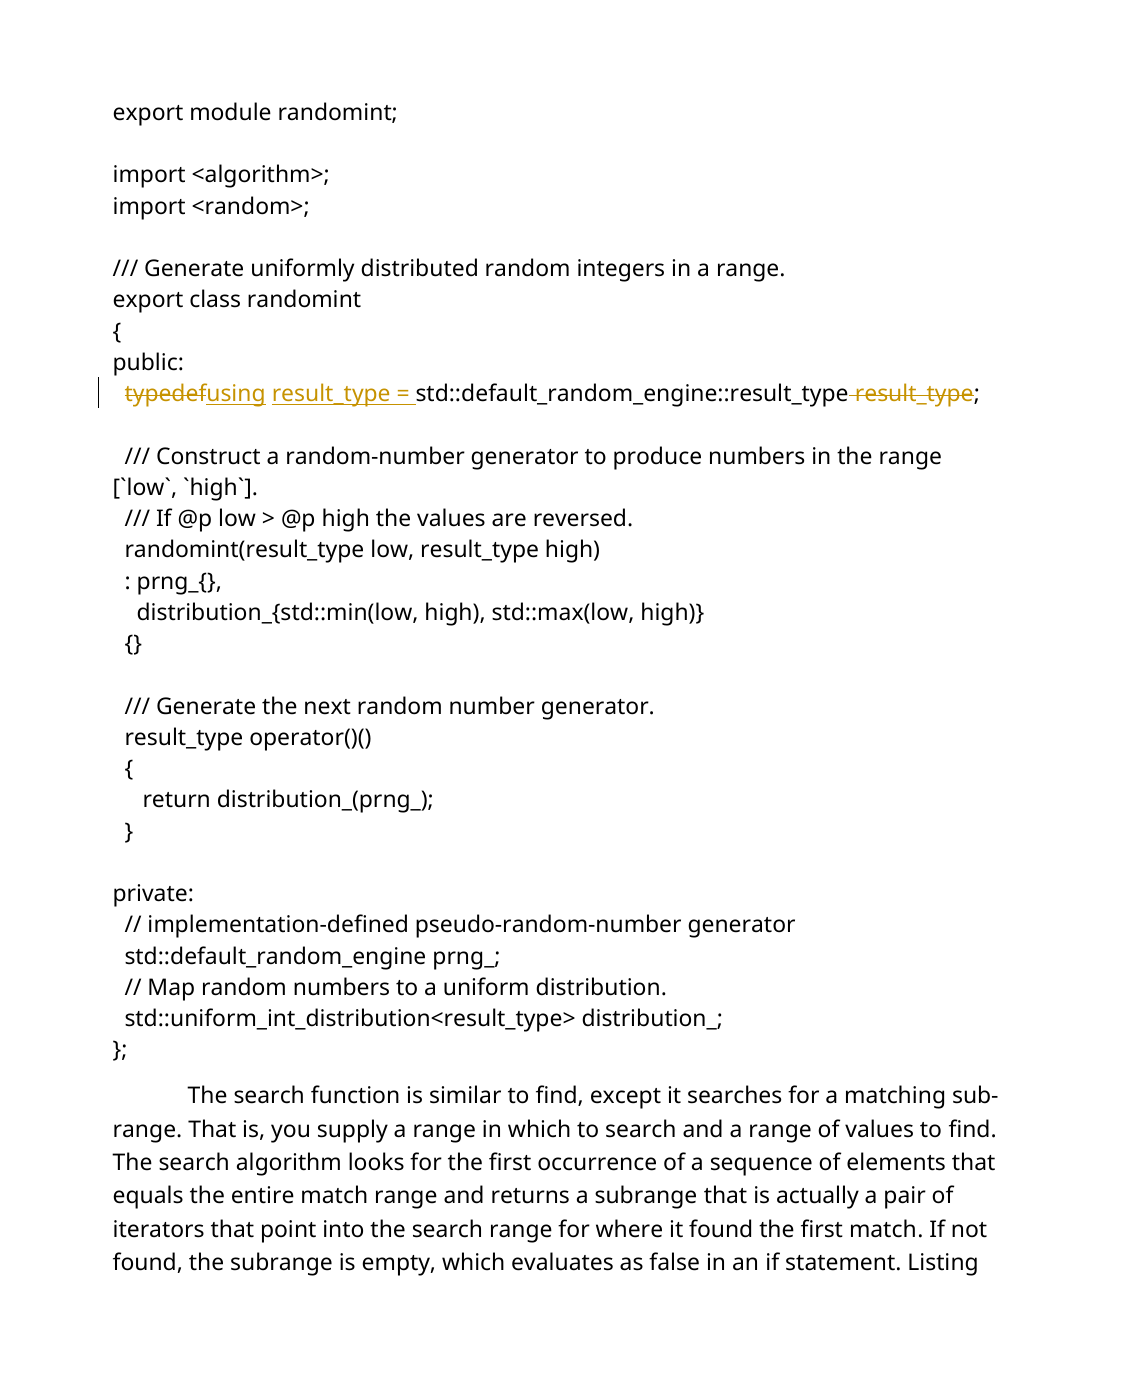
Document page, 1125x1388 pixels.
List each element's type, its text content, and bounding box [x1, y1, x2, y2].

text import <algorithm>; [112, 158, 1012, 190]
text /// Construct a random-number generator to produce numbers in the range [`low`, `high`]. [112, 440, 1012, 502]
text export module randomint; [112, 96, 1012, 127]
text public: [112, 346, 1012, 377]
text { [112, 315, 1012, 346]
text import <random>; [112, 190, 1012, 221]
text : prng_{}, [112, 565, 1012, 596]
text using result_type = std::default_random_engine::result_type; [112, 377, 1012, 408]
text result_type operator()() [112, 721, 1012, 752]
text {} [112, 627, 1012, 658]
text std::uniform_int_distribution<result_type> distribution_; [112, 1002, 1012, 1033]
text } [112, 815, 1012, 846]
text distribution_{std::min(low, high), std::max(low, high)} [112, 596, 1012, 627]
text export class randomint [112, 283, 1012, 315]
text private: [112, 877, 1012, 908]
text /// Generate the next random number generator. [112, 690, 1012, 721]
text std::default_random_engine prng_; [112, 940, 1012, 971]
text }; [112, 1033, 1012, 1065]
text // implementation-defined pseudo-random-number generator [112, 908, 1012, 940]
text { [112, 752, 1012, 783]
text randomint(result_type low, result_type high) [112, 533, 1012, 565]
text The search function is similar to find, except it searches for a matching sub-range. That is, you supply a range in which to search and a range of values to find. The search algorithm looks for the first occurrence of a sequence of elements that equals the entire match range and returns a subrange that is actually a pair of iterators that point into the search range for where it found the first match. If not found, the subrange is empty, which evaluates as false in an if statement. Listing [112, 1077, 1012, 1277]
text /// Generate uniformly distributed random integers in a range. [112, 252, 1012, 283]
text // Map random numbers to a uniform distribution. [112, 971, 1012, 1002]
text return distribution_(prng_); [112, 783, 1012, 815]
text /// If @p low > @p high the values are reversed. [112, 502, 1012, 533]
